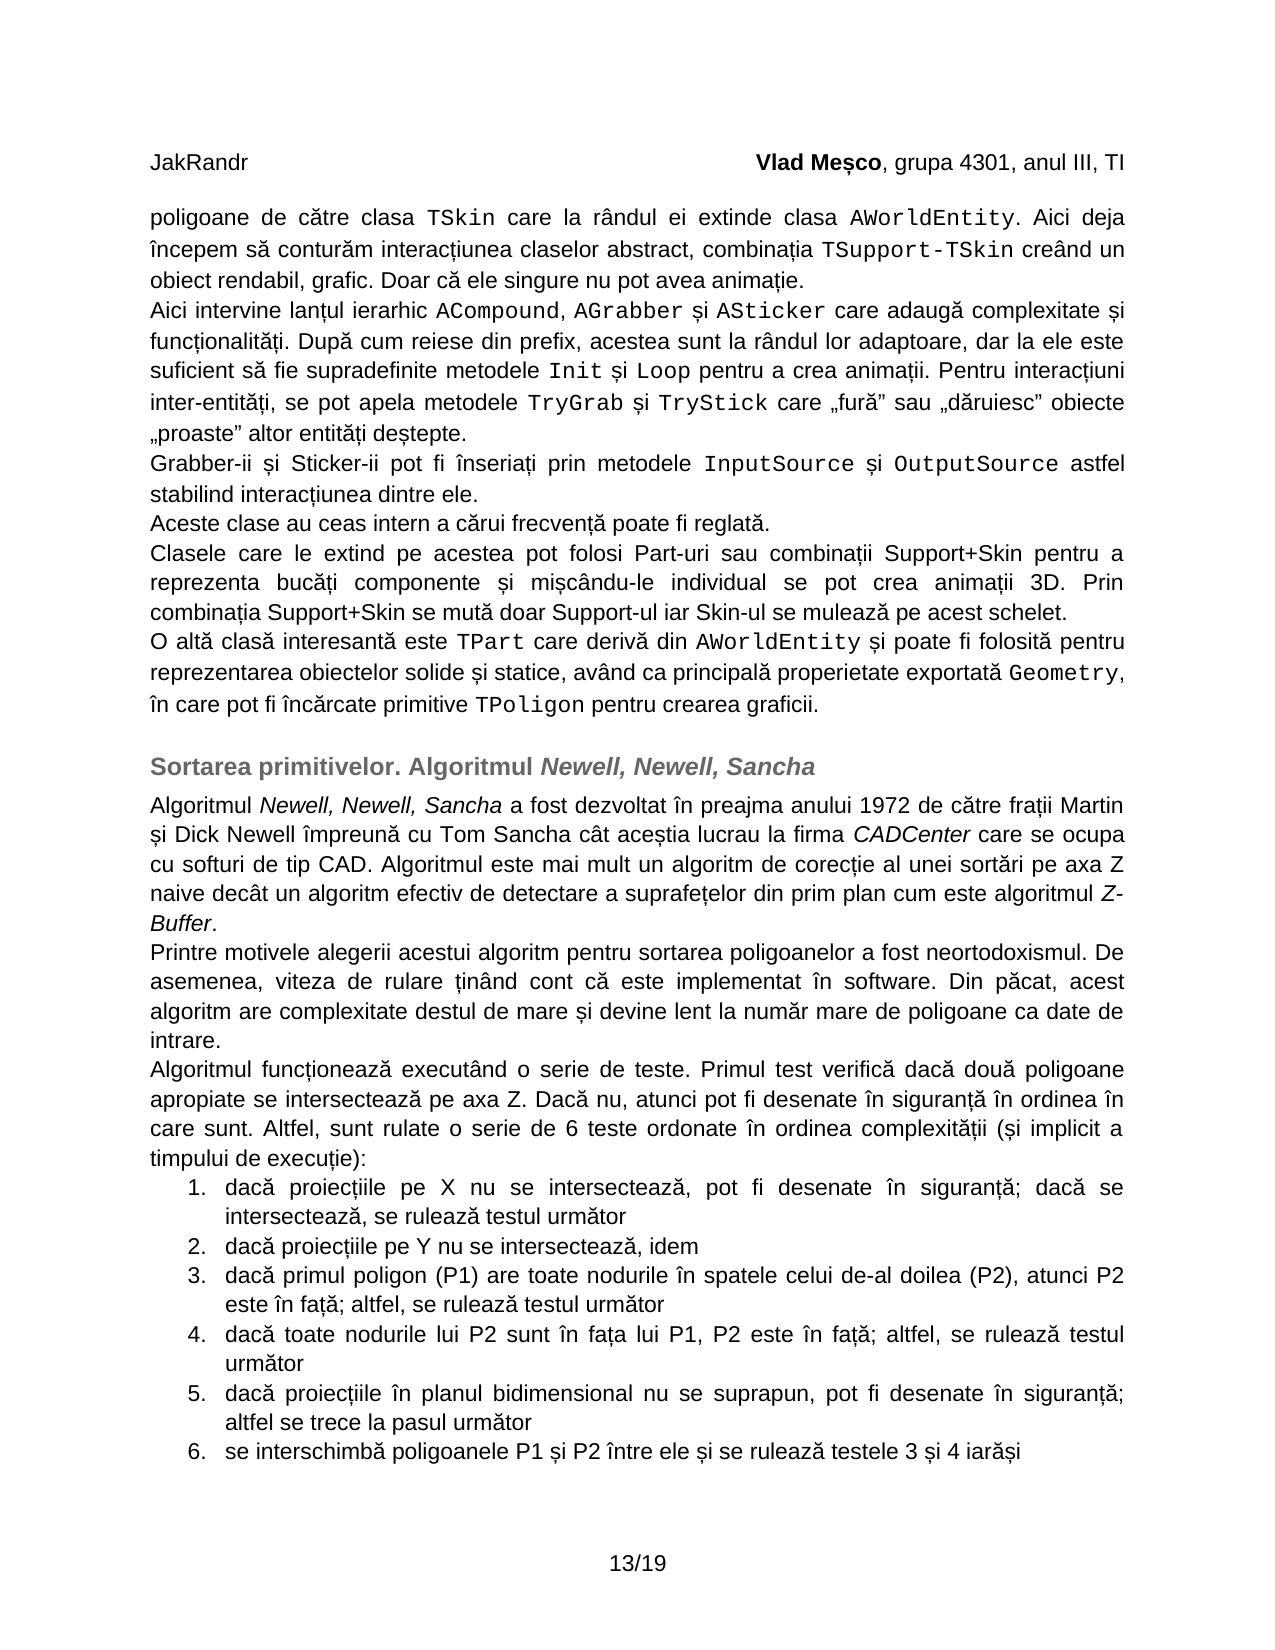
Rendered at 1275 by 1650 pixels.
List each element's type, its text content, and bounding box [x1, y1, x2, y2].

text Aici intervine lanțul ierarhic ACompound, AGrabber și ASticker care adaugă complexitate și funcționalități. După cum reiese din prefix, acestea sunt la rândul lor adaptoare, dar la ele este suficient să fie supradefinite metodele Init și Loop pentru a crea animații. Pentru interacțiuni inter-entități, se pot apela metodele TryGrab și TryStick care „fură” sau „dăruiesc” obiecte „proaste” altor entități deștepte. [150, 297, 1125, 447]
text Aceste clase au ceas intern a cărui frecvență poate fi reglată. [150, 511, 1125, 537]
subtitle Sortarea primitivelor. Algoritmul Newell, Newell, Sancha [150, 752, 1125, 780]
text O altă clasă interesantă este TPart care derivă din AWorldEntity și poate fi folosită pentru reprezentarea obiectelor solide și statice, având ca principală properietate exportată Geometry, în care pot fi încărcate primitive TPoligon pentru crearea graficii. [150, 628, 1125, 719]
list dacă toate nodurile lui P2 sunt în fața lui P1, P2 este în față; altfel, se rulează testul următor [187, 1321, 1125, 1376]
list se interschimbă poligoanele P1 și P2 între ele și se rulează testele 3 și 4 iarăși [187, 1439, 1125, 1464]
list dacă proiecțiile pe X nu se intersectează, pot fi desenate în siguranță; dacă se intersectează, se rulează testul următor [187, 1174, 1125, 1229]
text Algoritmul Newell, Newell, Sancha a fost dezvoltat în preajma anului 1972 de către frații Martin și Dick Newell împreună cu Tom Sancha cât aceștia lucrau la firma CADCenter care se ocupa cu softuri de tip CAD. Algoritmul este mai mult un algoritm de corecție al unei sortări pe axa Z naive decât un algoritm efectiv de detectare a suprafețelor din prim plan cum este algoritmul Z-Buffer. [150, 793, 1125, 936]
text Grabber-ii și Sticker-ii pot fi înseriați prin metodele InputSource și OutputSource astfel stabilind interacțiunea dintre ele. [150, 450, 1125, 507]
text Printre motivele alegerii acestui algoritm pentru sortarea poligoanelor a fost neortodoxismul. De asemenea, viteza de rulare ținând cont că este implementat în software. Din păcat, acest algoritm are complexitate destul de mare și devine lent la număr mare de poligoane ca date de intrare. [150, 939, 1125, 1053]
list dacă proiecțiile în planul bidimensional nu se suprapun, pot fi desenate în siguranță; altfel se trece la pasul următor [187, 1380, 1125, 1435]
text Algoritmul funcționează executând o serie de teste. Primul test verifică dacă două poligoane apropiate se intersectează pe axa Z. Dacă nu, atunci pot fi desenate în siguranță în ordinea în care sunt. Altfel, sunt rulate o serie de 6 teste ordonate în ordinea complexității (și implicit a timpului de execuție): [150, 1057, 1125, 1171]
list dacă proiecțiile pe Y nu se intersectează, idem [187, 1233, 1125, 1259]
list dacă primul poligon (P1) are toate nodurile în spatele celui de-al doilea (P2), atunci P2 este în față; altfel, se rulează testul următor [187, 1263, 1125, 1318]
text Clasele care le extind pe acestea pot folosi Part-uri sau combinații Support+Skin pentru a reprezenta bucăți componente și mișcându-le individual se pot crea animații 3D. Prin combinația Support+Skin se mută doar Support-ul iar Skin-ul se mulează pe acest schelet. [150, 540, 1125, 625]
text poligoane de către clasa TSkin care la rândul ei extinde clasa AWorldEntity. Aici deja începem să conturăm interacțiunea claselor abstract, combinația TSupport-TSkin creând un obiect rendabil, grafic. Doar că ele singure nu pot avea animație. [150, 205, 1125, 293]
